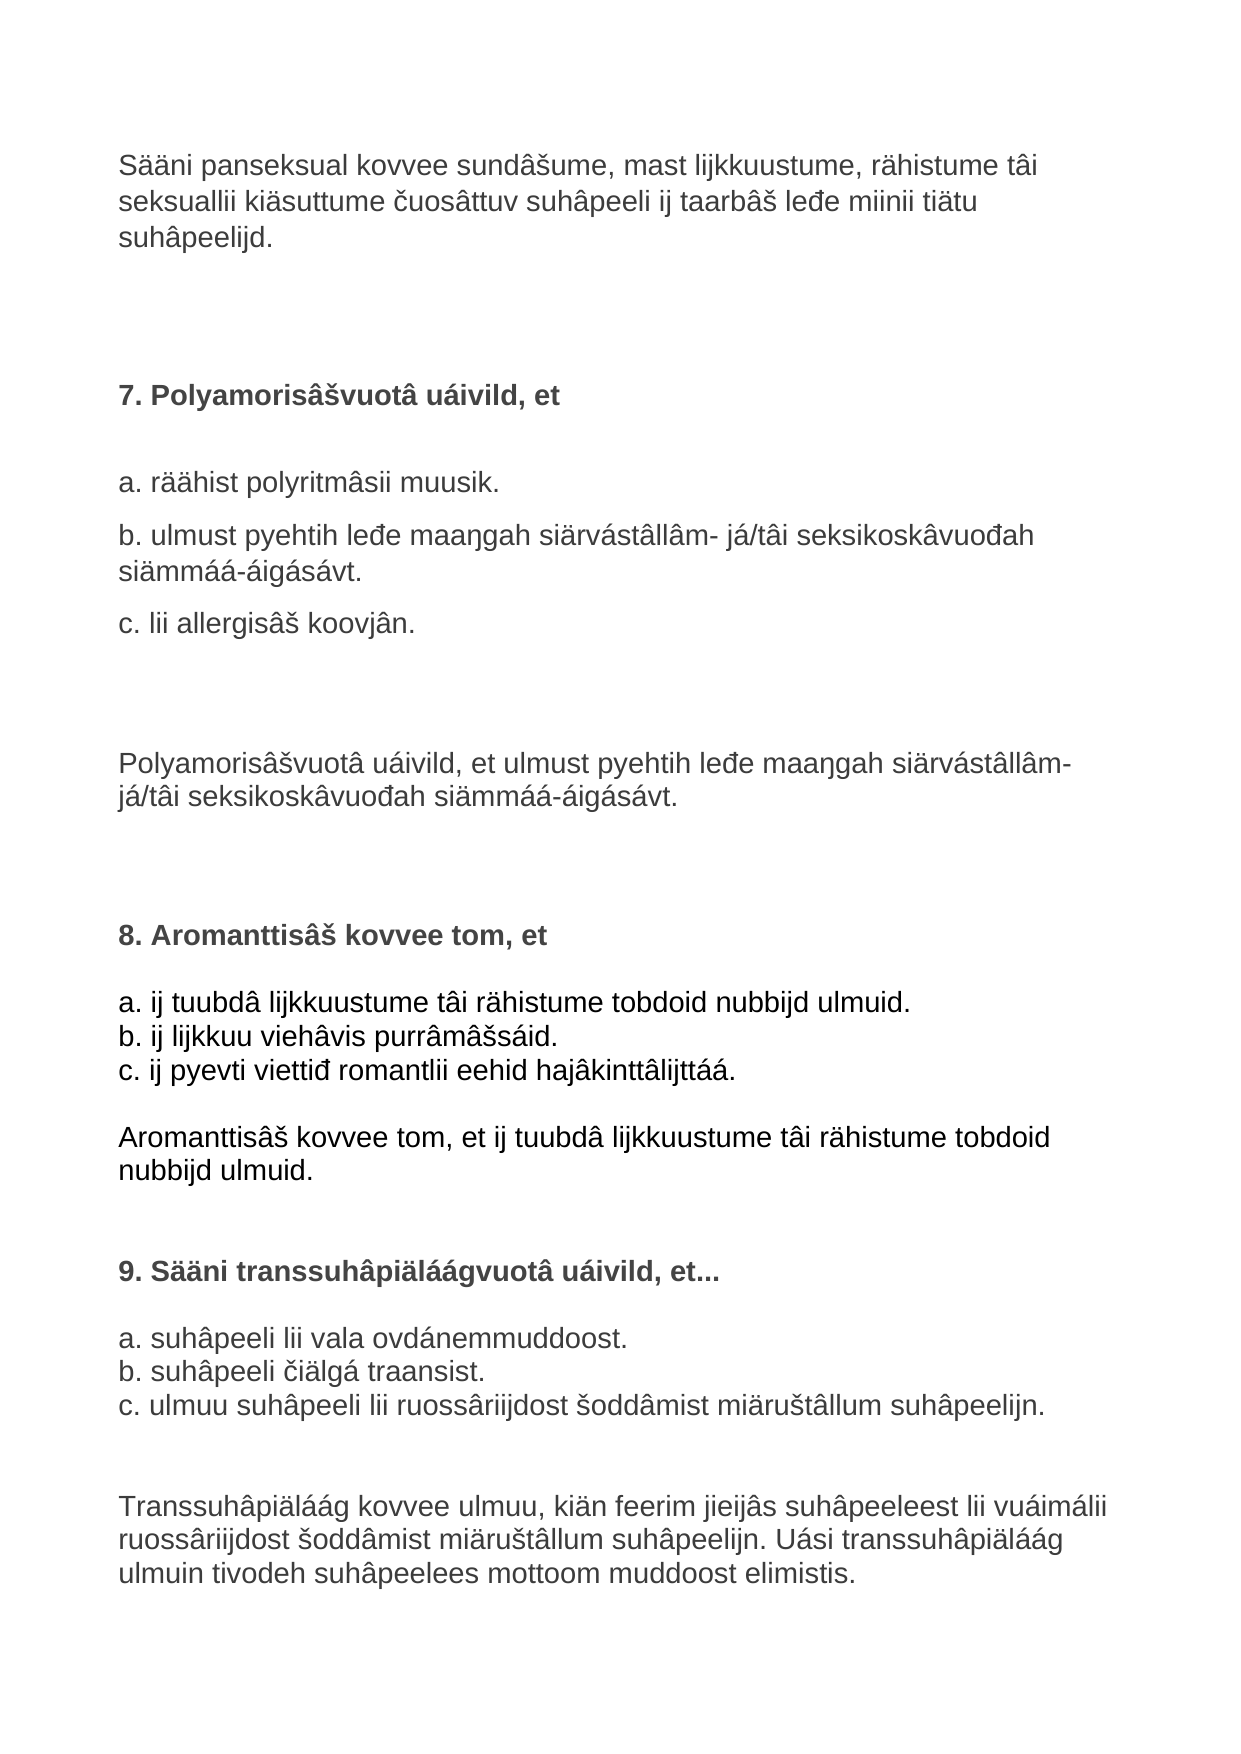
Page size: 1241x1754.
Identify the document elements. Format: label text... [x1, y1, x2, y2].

text Polyamorisâšvuotâ uáivild, et ulmust pyehtih leđe maaŋgah siärvástâllâm- já/tâi seksikoskâvuođah siämmáá-áigásávt. [118, 746, 1122, 813]
subtitle c. ij pyevti viettiđ romantlii eehid hajâkinttâlijttáá. [118, 1052, 1122, 1086]
text b. ulmust pyehtih leđe maaŋgah siärvástâllâm- já/tâi seksikoskâvuođah siämmáá-áigásávt. [118, 517, 1122, 587]
subtitle a. ij tuubdâ lijkkuustume tâi rähistume tobdoid nubbijd ulmuid. [118, 985, 1122, 1019]
subtitle 8. Aromanttisâš kovvee tom, et [118, 918, 1122, 952]
subtitle 7. Polyamorisâšvuotâ uáivild, et [118, 378, 1122, 412]
text Transsuhâpiäláág kovvee ulmuu, kiän feerim jieijâs suhâpeeleest lii vuáimálii ruossâriijdost šoddâmist miäruštâllum suhâpeelijn. Uási transsuhâpiäláág ulmuin tivodeh suhâpeelees mottoom muddoost elimistis. [118, 1488, 1122, 1589]
text Sääni panseksual kovvee sundâšume, mast lijkkuustume, rähistume tâi seksuallii kiäsuttume čuosâttuv suhâpeeli ij taarbâš leđe miinii tiätu suhâpeelijd. [118, 148, 1122, 253]
subtitle 9. Sääni transsuhâpiäláágvuotâ uáivild, et... [118, 1254, 1122, 1287]
text c. ulmuu suhâpeeli lii ruossâriijdost šoddâmist miäruštâllum suhâpeelijn. [118, 1388, 1122, 1421]
subtitle Aromanttisâš kovvee tom, et ij tuubdâ lijkkuustume tâi rähistume tobdoid nubbijd ulmuid. [118, 1119, 1122, 1187]
text a. suhâpeeli lii vala ovdánemmuddoost. [118, 1321, 1122, 1354]
subtitle b. ij lijkkuu viehâvis purrâmâšsáid. [118, 1019, 1122, 1052]
text b. suhâpeeli čiälgá traansist. [118, 1354, 1122, 1388]
text c. lii allergisâš koovjân. [118, 606, 1122, 640]
text a. räähist polyritmâsii muusik. [118, 465, 1122, 498]
